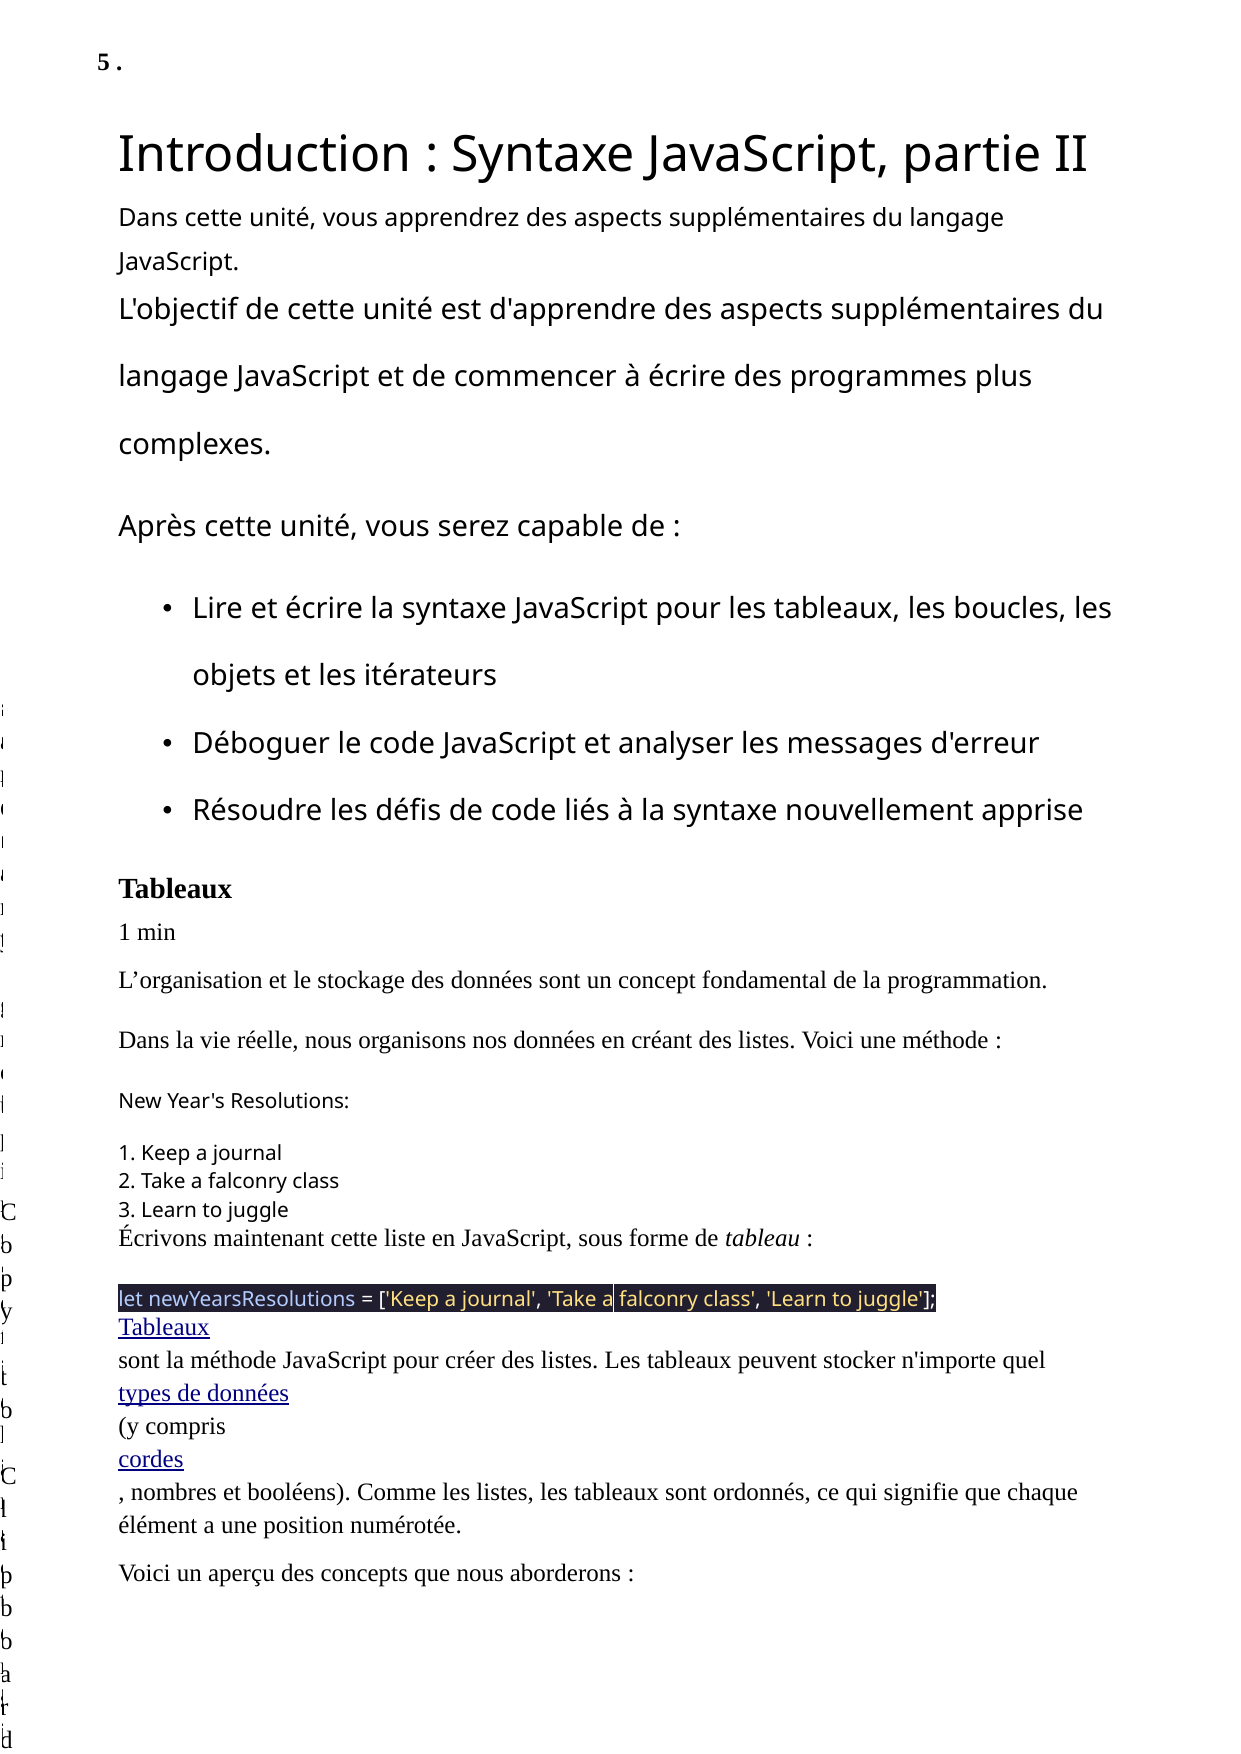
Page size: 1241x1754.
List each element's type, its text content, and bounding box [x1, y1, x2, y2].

subtitle Tableaux [118, 871, 1122, 905]
text Dans cette unité, vous apprendrez des aspects supplémentaires du langage JavaScript. [118, 200, 1122, 278]
text Voici un aperçu des concepts que nous aborderons : [118, 1558, 1122, 1587]
text 1. Keep a journal [118, 1138, 1122, 1166]
text L'objectif de cette unité est d'apprendre des aspects supplémentaires du langage JavaScript et de commencer à écrire des programmes plus complexes. [118, 288, 1122, 463]
text Dans la vie réelle, nous organisons nos données en créant des listes. Voici une méthode : [118, 1025, 1122, 1054]
text Après cette unité, vous serez capable de : [118, 505, 1122, 545]
text types de données [118, 1378, 1122, 1407]
list Résoudre les défis de code liés à la syntaxe nouvellement apprise [162, 789, 1122, 829]
text 5 . [78, 47, 122, 76]
list Lire et écrire la syntaxe JavaScript pour les tableaux, les boucles, les objets et les itérateurs [162, 587, 1122, 694]
subtitle Introduction : Syntaxe JavaScript, partie II [118, 118, 1122, 186]
text Tableaux [118, 1312, 1122, 1341]
text sont la méthode JavaScript pour créer des listes. Les tableaux peuvent stocker n'importe quel [118, 1345, 1122, 1374]
text (y compris [118, 1411, 1122, 1440]
text cordes [118, 1444, 1122, 1473]
text 1 min [118, 917, 1122, 946]
text Écrivons maintenant cette liste en JavaScript, sous forme de tableau : [118, 1223, 1122, 1252]
text New Year's Resolutions: [118, 1086, 1122, 1114]
text let newYearsResolutions = ['Keep a journal', 'Take a falconry class', 'Learn to juggle']; [118, 1284, 1122, 1312]
text 3. Learn to juggle [118, 1195, 1122, 1223]
text , nombres et booléens). Comme les listes, les tableaux sont ordonnés, ce qui signifie que chaque élément a une position numérotée. [118, 1477, 1122, 1539]
text 2. Take a falconry class [118, 1166, 1122, 1195]
text L’organisation et le stockage des données sont un concept fondamental de la programmation. [118, 965, 1122, 994]
list Déboguer le code JavaScript et analyser les messages d'erreur [162, 722, 1122, 762]
